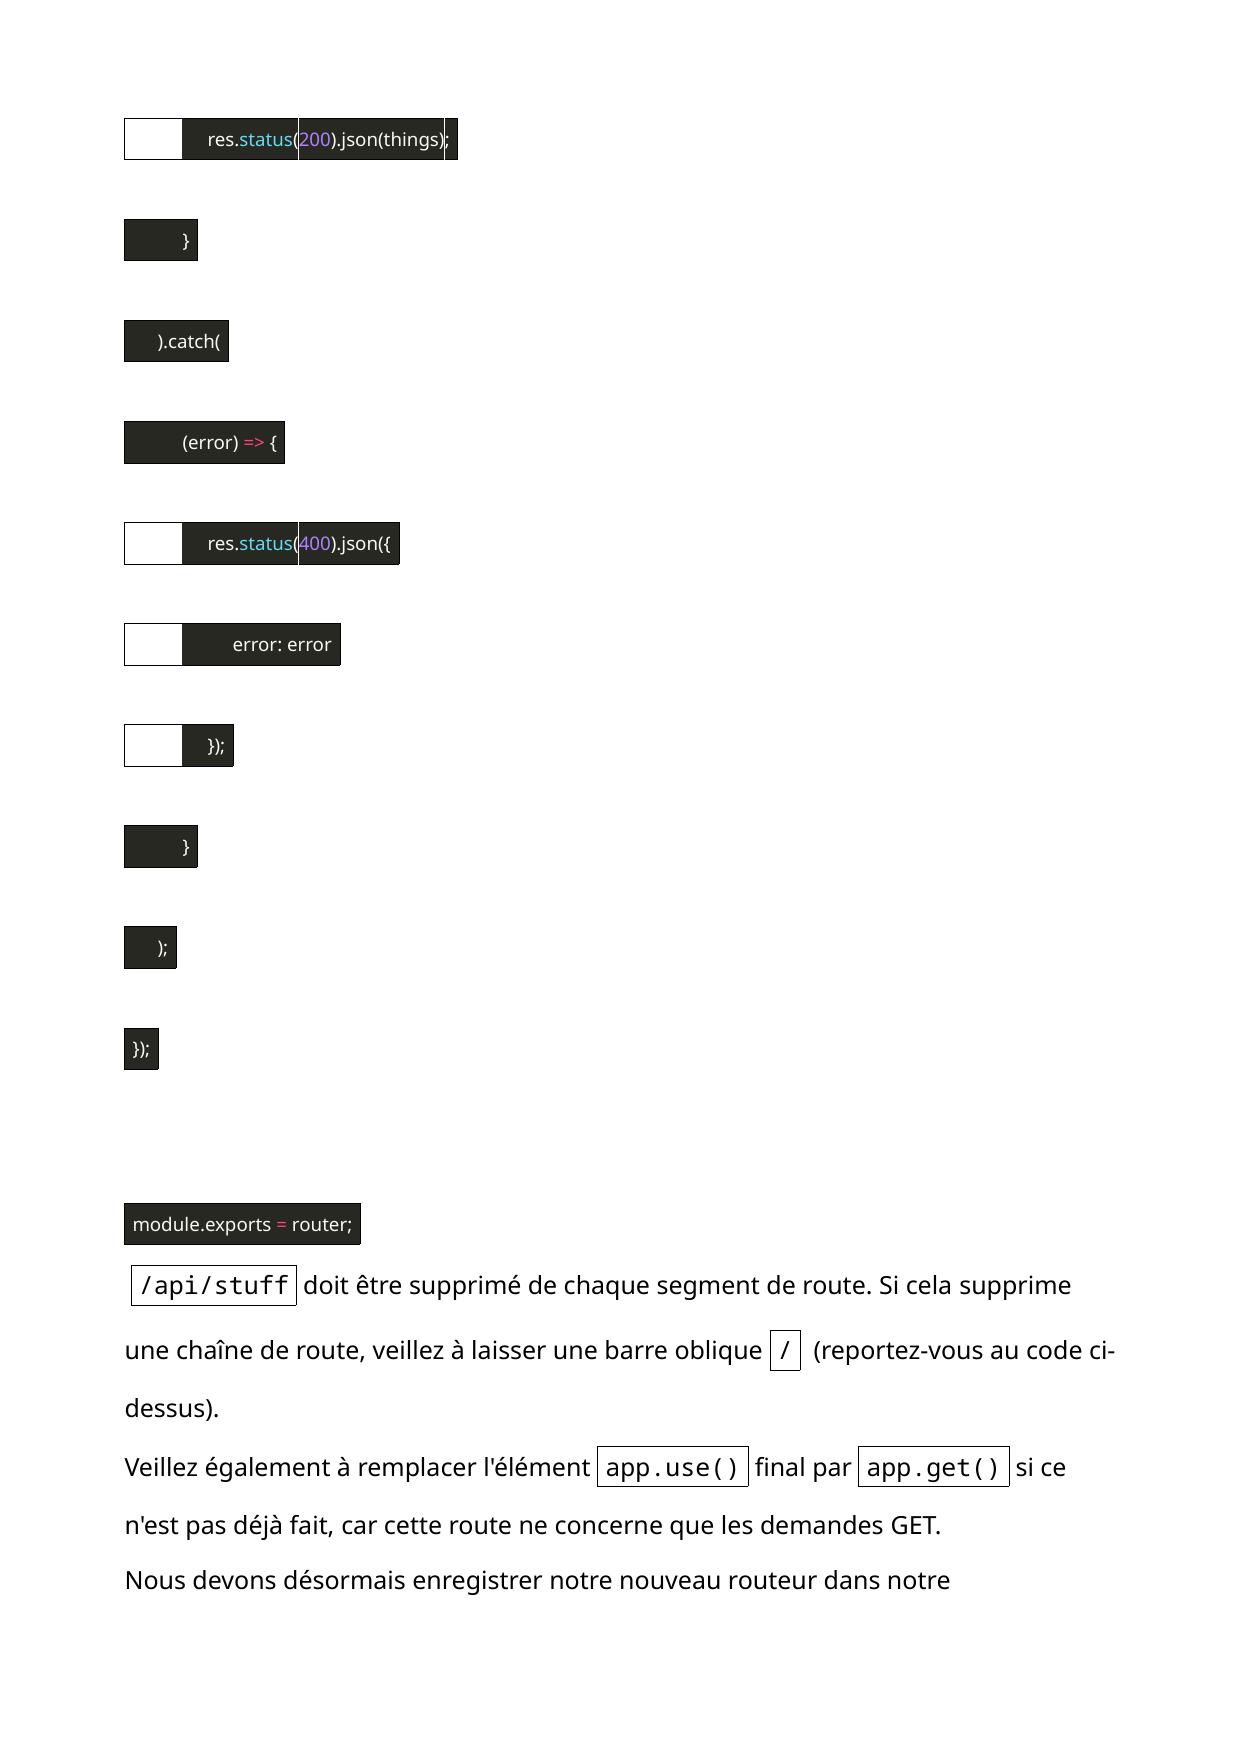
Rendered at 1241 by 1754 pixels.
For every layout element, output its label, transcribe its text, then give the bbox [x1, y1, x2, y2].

text [229, 320, 1111, 362]
text Veillez également à remplacer l'élément app.use() final par app.get() si ce n'est pas déjà fait, car cette route ne concerne que les demandes GET. [124, 1446, 1116, 1541]
text ); [125, 927, 176, 968]
text (error) => { [125, 422, 284, 463]
text [159, 1027, 1111, 1069]
text [198, 219, 1111, 261]
text [341, 623, 1111, 665]
text res.status(400).json({ [125, 523, 399, 564]
text [400, 522, 1111, 564]
text }); [125, 725, 233, 766]
text [234, 724, 1111, 766]
text res.status(200).json(things); [125, 119, 457, 159]
text [285, 421, 1111, 463]
text [361, 1203, 1111, 1244]
text }); [125, 1029, 158, 1069]
text ).catch( [125, 321, 228, 361]
text [177, 926, 1111, 968]
text /api/stuff doit être supprimé de chaque segment de route. Si cela supprime une chaîne de route, veillez à laisser une barre oblique / (reportez-vous au code ci-dessus). [124, 1265, 1116, 1425]
text } [125, 220, 197, 260]
text module.exports = router; [125, 1204, 360, 1244]
text [458, 118, 1111, 159]
text error: error [125, 624, 340, 665]
text [198, 825, 1111, 867]
text } [125, 826, 197, 867]
text Nous devons désormais enregistrer notre nouveau routeur dans notre [124, 1562, 1116, 1596]
